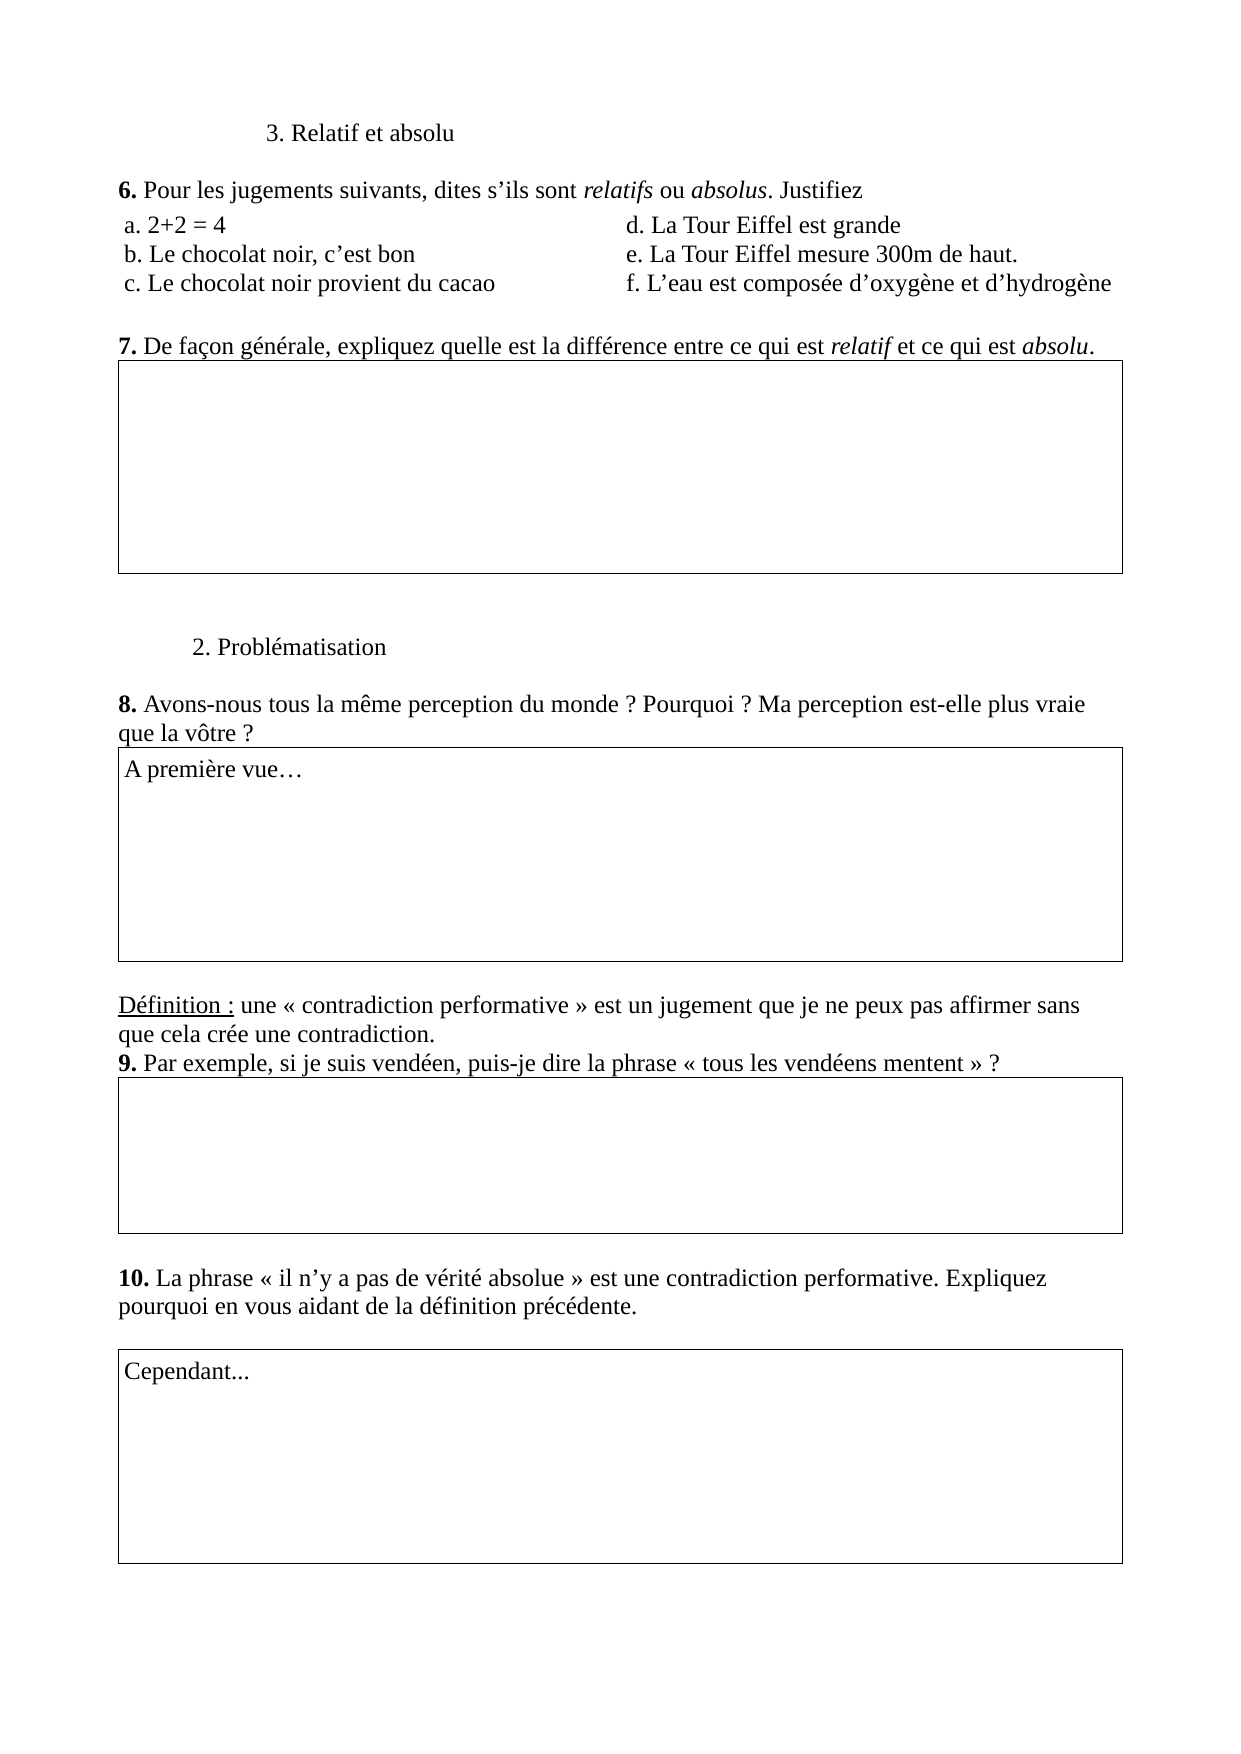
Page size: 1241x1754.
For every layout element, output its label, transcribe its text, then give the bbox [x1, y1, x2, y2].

table_header d. La Tour Eiffel est grande e. La Tour Eiffel mesure 300m de haut. f. L’eau est composée d’oxygène et d’hydrogène [620, 204, 1122, 302]
text 6. Pour les jugements suivants, dites s’ils sont relatifs ou absolus. Justifiez [118, 176, 1122, 204]
text 10. La phrase « il n’y a pas de vérité absolue » est une contradiction performative. Expliquez pourquoi en vous aidant de la définition précédente. [118, 1263, 1122, 1320]
table_header A première vue… [119, 748, 1122, 961]
table_header [119, 1078, 1122, 1233]
table_header [119, 361, 1122, 573]
text 2. Problématisation [192, 632, 1122, 661]
table_header a. 2+2 = 4 b. Le chocolat noir, c’est bon c. Le chocolat noir provient du cacao [118, 204, 620, 302]
text 9. Par exemple, si je suis vendéen, puis-je dire la phrase « tous les vendéens mentent » ? [118, 1048, 1122, 1077]
table_header Cependant... [119, 1350, 1122, 1563]
text 7. De façon générale, expliquez quelle est la différence entre ce qui est relatif et ce qui est absolu. [118, 331, 1122, 359]
text 8. Avons-nous tous la même perception du monde ? Pourquoi ? Ma perception est-elle plus vraie que la vôtre ? [118, 689, 1122, 747]
text Définition : une « contradiction performative » est un jugement que je ne peux pas affirmer sans que cela crée une contradiction. [118, 990, 1122, 1048]
text 3. Relatif et absolu [266, 118, 1122, 147]
